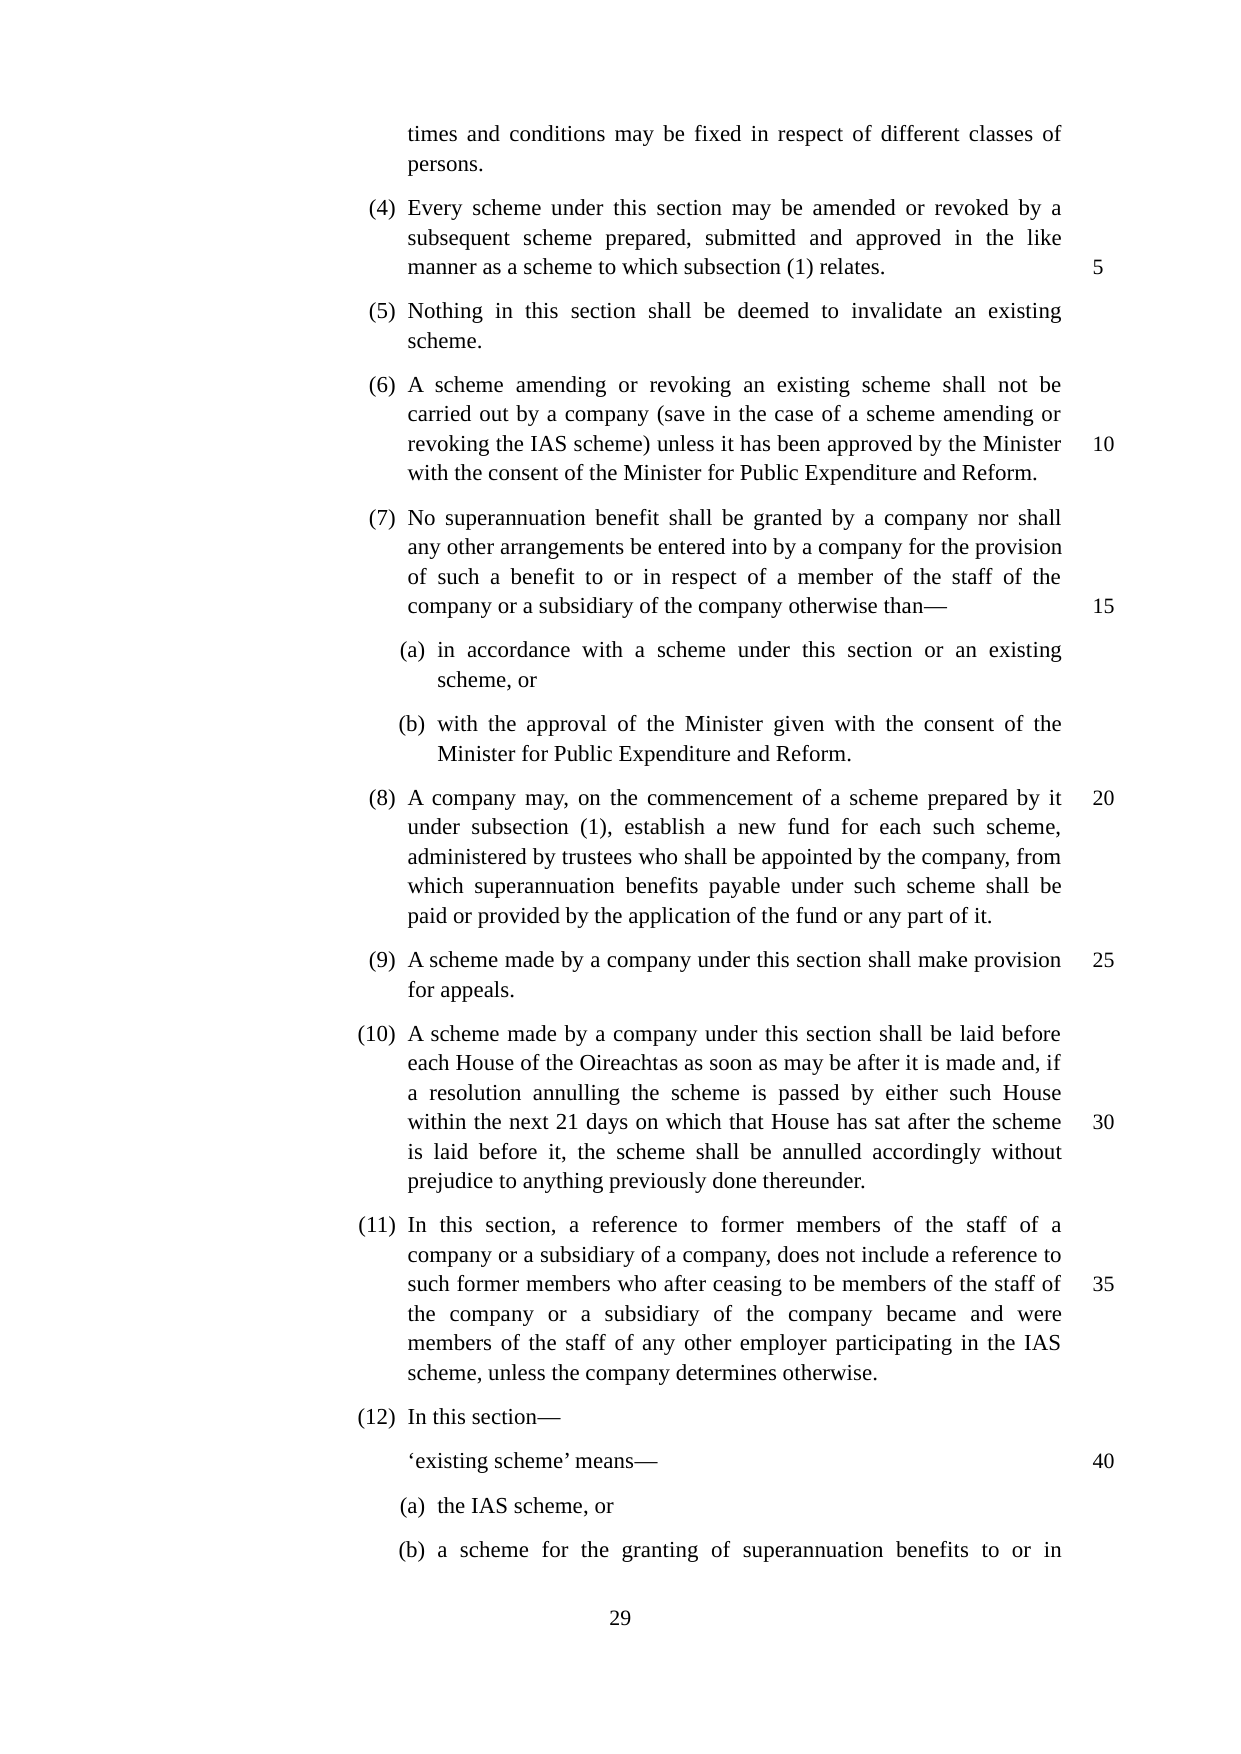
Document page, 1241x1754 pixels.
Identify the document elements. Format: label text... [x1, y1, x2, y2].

text (a) the IAS scheme, or [307, 1489, 1063, 1519]
text (b) with the approval of the Minister given with the consent of the Minister for Public Expenditure and Reform. [307, 708, 1063, 767]
text ‘existing scheme’ means⁠— [319, 1445, 1063, 1475]
text (9) A scheme made by a company under this section shall make provision for appeals. [319, 944, 1063, 1003]
text (6) A scheme amending or revoking an existing scheme shall not be carried out by a company (save in the case of a scheme amending or revoking the IAS scheme) unless it has been approved by the Minister with the consent of the Minister for Public Expenditure and Reform. [319, 369, 1063, 487]
text (12) In this section⁠— [319, 1401, 1063, 1431]
text (b) a scheme for the granting of superannuation benefits to or in [307, 1534, 1063, 1563]
text (5) Nothing in this section shall be deemed to invalidate an existing scheme. [319, 295, 1063, 354]
text (a) in accordance with a scheme under this section or an existing scheme, or [307, 634, 1063, 693]
text (8) A company may, on the commencement of a scheme prepared by it under subsection (1), establish a new fund for each such scheme, administered by trustees who shall be appointed by the company, from which superannuation benefits payable under such scheme shall be paid or provided by the application of the fund or any part of it. [319, 782, 1063, 929]
text (4) Every scheme under this section may be amended or revoked by a subsequent scheme prepared, submitted and approved in the like manner as a scheme to which subsection (1) relates. [319, 192, 1063, 280]
text (11) In this section, a reference to former members of the staff of a company or a subsidiary of a company, does not include a reference to such former members who after ceasing to be members of the staff of the company or a subsidiary of the company became and were members of the staff of any other employer participating in the IAS scheme, unless the company determines otherwise. [319, 1209, 1063, 1386]
text (7) No superannuation benefit shall be granted by a company nor shall any other arrangements be entered into by a company for the provision of such a benefit to or in respect of a member of the staff of the company or a subsidiary of the company otherwise than⁠— [319, 502, 1063, 619]
text times and conditions may be fixed in respect of different classes of persons. [319, 118, 1063, 177]
text (10) A scheme made by a company under this section shall be laid before each House of the Oireachtas as soon as may be after it is made and, if a resolution annulling the scheme is passed by either such House within the next 21 days on which that House has sat after the scheme is laid before it, the scheme shall be annulled accordingly without prejudice to anything previously done thereunder. [319, 1018, 1063, 1194]
